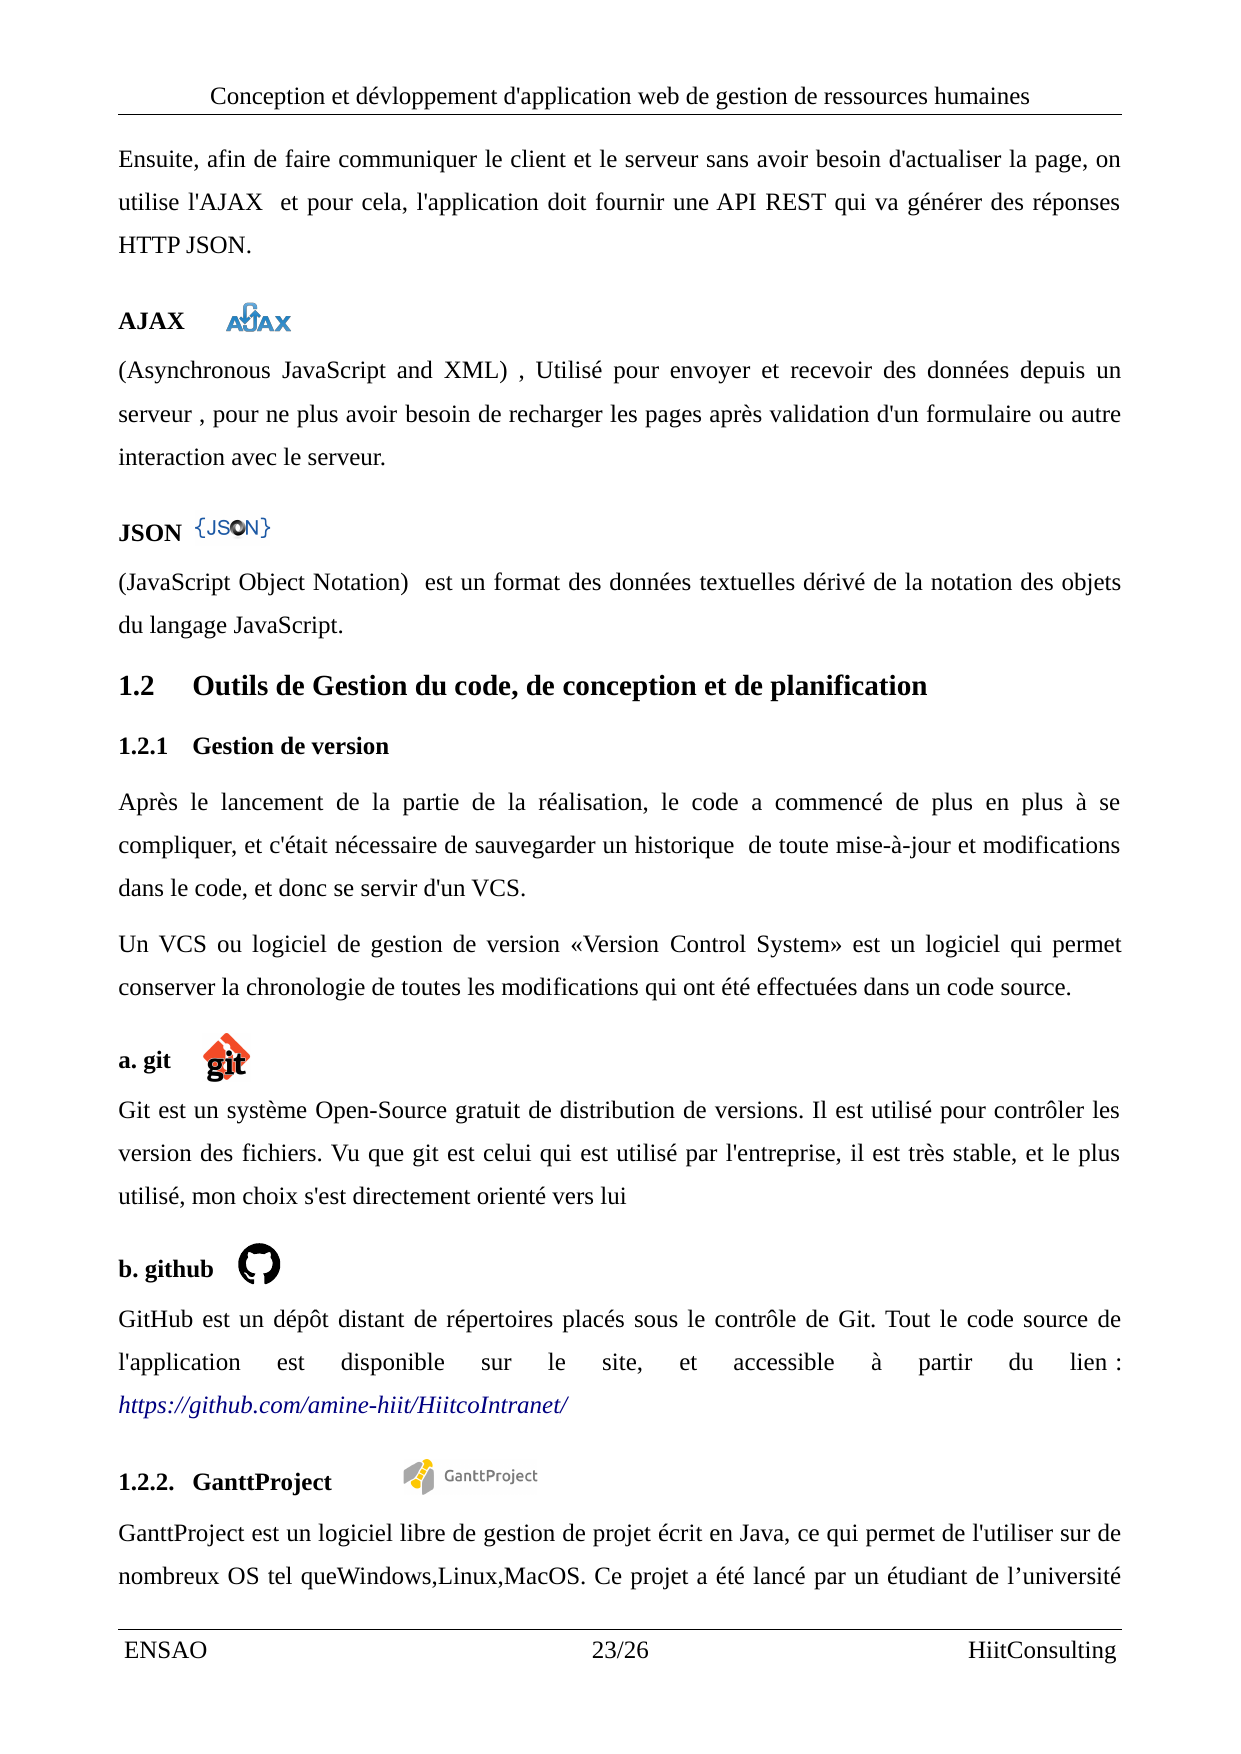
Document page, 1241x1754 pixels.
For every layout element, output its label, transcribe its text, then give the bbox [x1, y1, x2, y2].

table_header AJAX [118, 289, 198, 356]
text (Asynchronous JavaScript and XML) , Utilisé pour envoyer et recevoir des données depuis un serveur , pour ne plus avoir besoin de recharger les pages après validation d'un formulaire ou autre interaction avec le serveur. [118, 356, 1122, 471]
picture [202, 1033, 251, 1082]
table_header b. github [118, 1237, 225, 1304]
text Un VCS ou logiciel de gestion de version «Version Control System» est un logiciel qui permet conserver la chronologie de toutes les modifications qui ont été effectuées dans un code source. [118, 929, 1122, 1001]
table_header JSON [118, 500, 194, 567]
table_header [183, 1028, 412, 1033]
table_header 1.2.2. GanttProject [118, 1446, 384, 1518]
text Ensuite, afin de faire communiquer le client et le serveur sans avoir besoin d'actualiser la page, on utilise l'AJAX et pour cela, l'application doit fournir une API REST qui va générer des réponses HTTP JSON. [118, 144, 1122, 259]
picture [403, 1459, 538, 1495]
text 1.2 Outils de Gestion du code, de conception et de planification [118, 668, 1122, 702]
text (JavaScript Object Notation) est un format des données textuelles dérivé de la notation des objets du langage JavaScript. [118, 567, 1122, 639]
picture [224, 300, 293, 334]
text Après le lancement de la partie de la réalisation, le code a commencé de plus en plus à se compliquer, et c'était nécessaire de sauvegarder un historique de toute mise-à-jour et modifications dans le code, et donc se servir d'un VCS. [118, 787, 1122, 902]
table_header [194, 500, 316, 567]
text Git est un système Open-Source gratuit de distribution de versions. Il est utilisé pour contrôler les version des fichiers. Vu que git est celui qui est utilisé par l'entreprise, il est très stable, et le plus utilisé, mon choix s'est directement orienté vers lui [118, 1095, 1122, 1210]
table_header [183, 1034, 412, 1095]
table_header a. git [118, 1028, 182, 1095]
text 1.2.1 Gestion de version [118, 731, 1122, 760]
text GitHub est un dépôt distant de répertoires placés sous le contrôle de Git. Tout le code source de l'application est disponible sur le site, et accessible à partir du lien : https://github.com/amine-hiit/HiitcoIntranet/ [118, 1304, 1122, 1419]
table_header [225, 1237, 412, 1304]
text GanttProject est un logiciel libre de gestion de projet écrit en Java, ce qui permet de l'utiliser sur de nombreux OS tel queWindows,Linux,MacOS. Ce projet a été lancé par un étudiant de l’université [118, 1518, 1122, 1589]
table_header [198, 289, 348, 333]
table_header [198, 334, 348, 356]
table_header [384, 1446, 688, 1518]
picture [195, 510, 271, 546]
